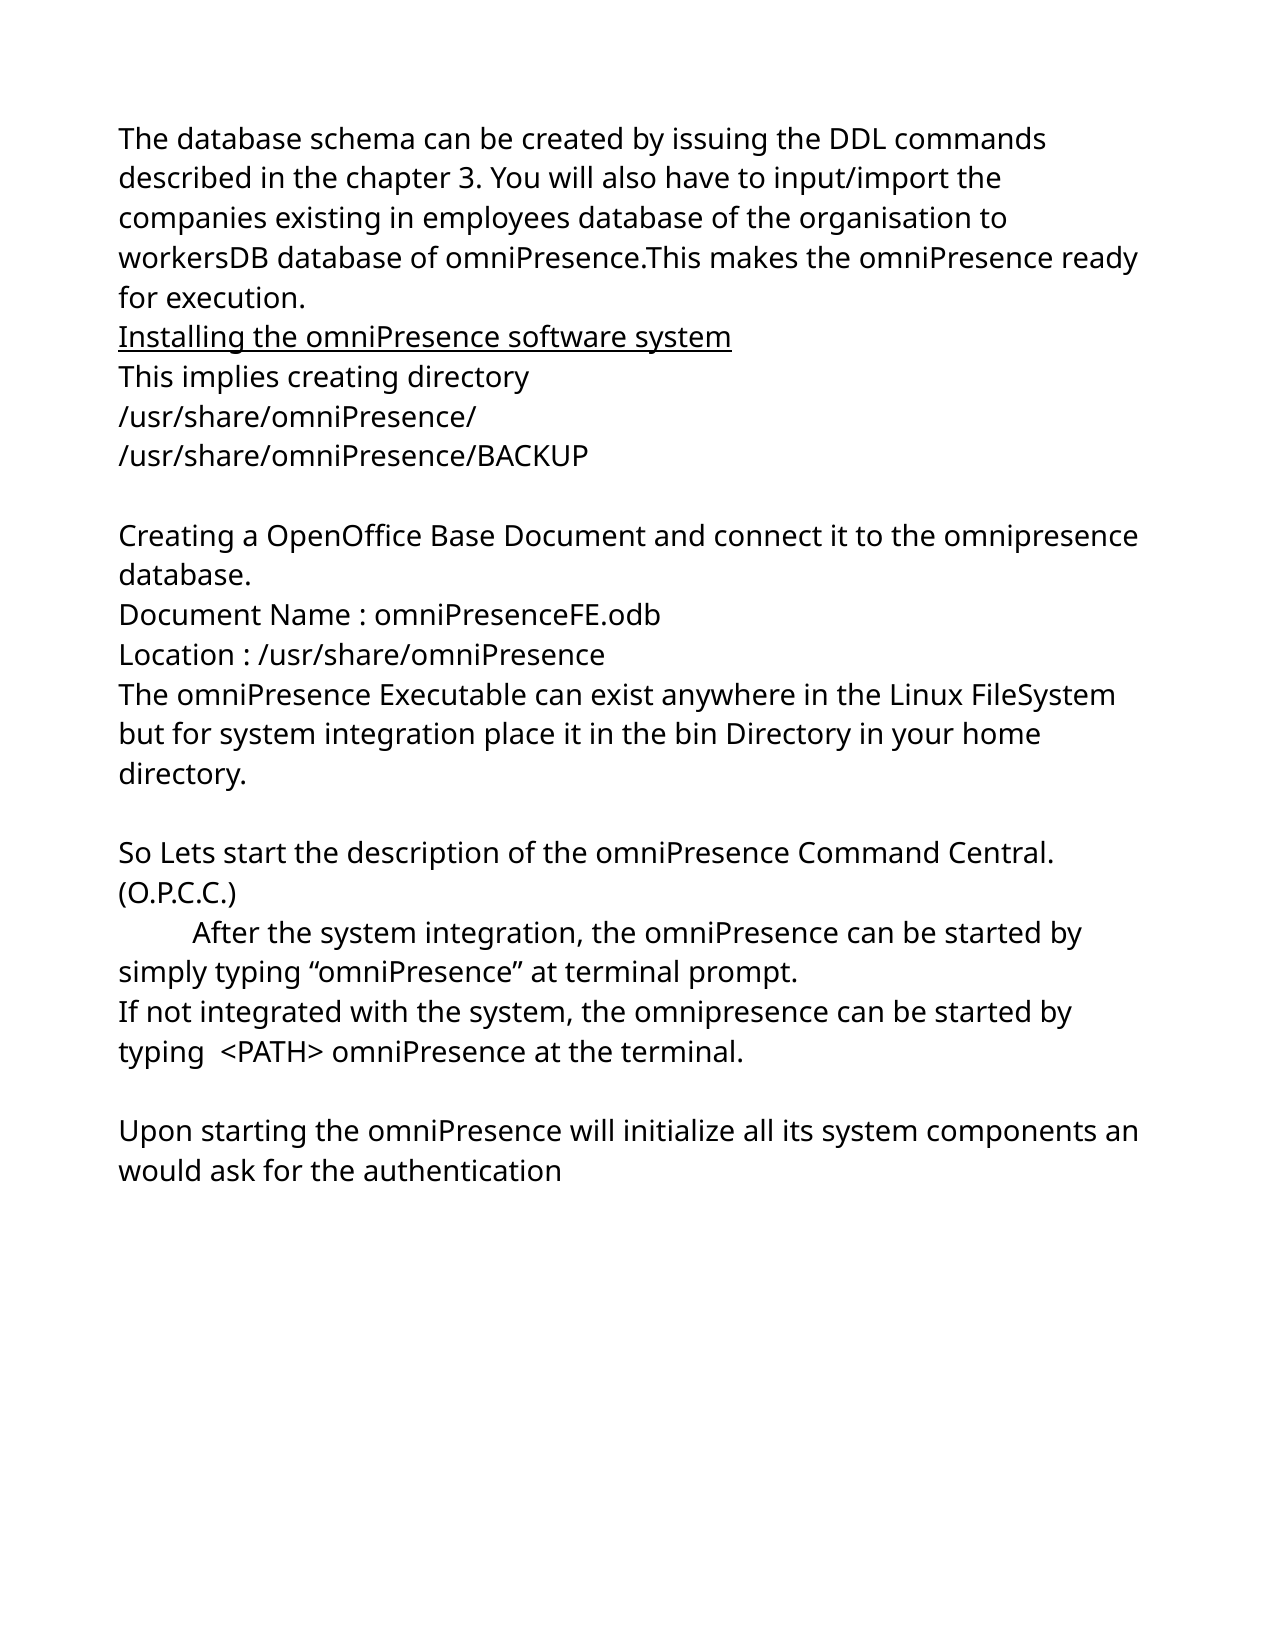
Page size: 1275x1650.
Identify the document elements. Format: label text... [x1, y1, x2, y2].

text Installing the omniPresence software system [118, 317, 1157, 356]
text Upon starting the omniPresence will initialize all its system components an [118, 1110, 1157, 1150]
text Location : /usr/share/omniPresence [118, 634, 1157, 674]
text This implies creating directory [118, 356, 1157, 396]
text So Lets start the description of the omniPresence Command Central. [118, 832, 1157, 872]
text The omniPresence Executable can exist anywhere in the Linux FileSystem but for system integration place it in the bin Directory in your home directory. [118, 674, 1157, 793]
text After the system integration, the omniPresence can be started by simply typing “omniPresence” at terminal prompt. [118, 912, 1157, 991]
text (O.P.C.C.) [118, 872, 1157, 912]
text Creating a OpenOffice Base Document and connect it to the omnipresence database. [118, 515, 1157, 594]
text The database schema can be created by issuing the DDL commands described in the chapter 3. You will also have to input/import the companies existing in employees database of the organisation to workersDB database of omniPresence.This makes the omniPresence ready for execution. [118, 118, 1157, 317]
text /usr/share/omniPresence/ [118, 396, 1157, 436]
text /usr/share/omniPresence/BACKUP [118, 436, 1157, 475]
text would ask for the authentication [118, 1150, 1157, 1190]
text If not integrated with the system, the omnipresence can be started by typing <PATH> omniPresence at the terminal. [118, 991, 1157, 1071]
text Document Name : omniPresenceFE.odb [118, 594, 1157, 634]
